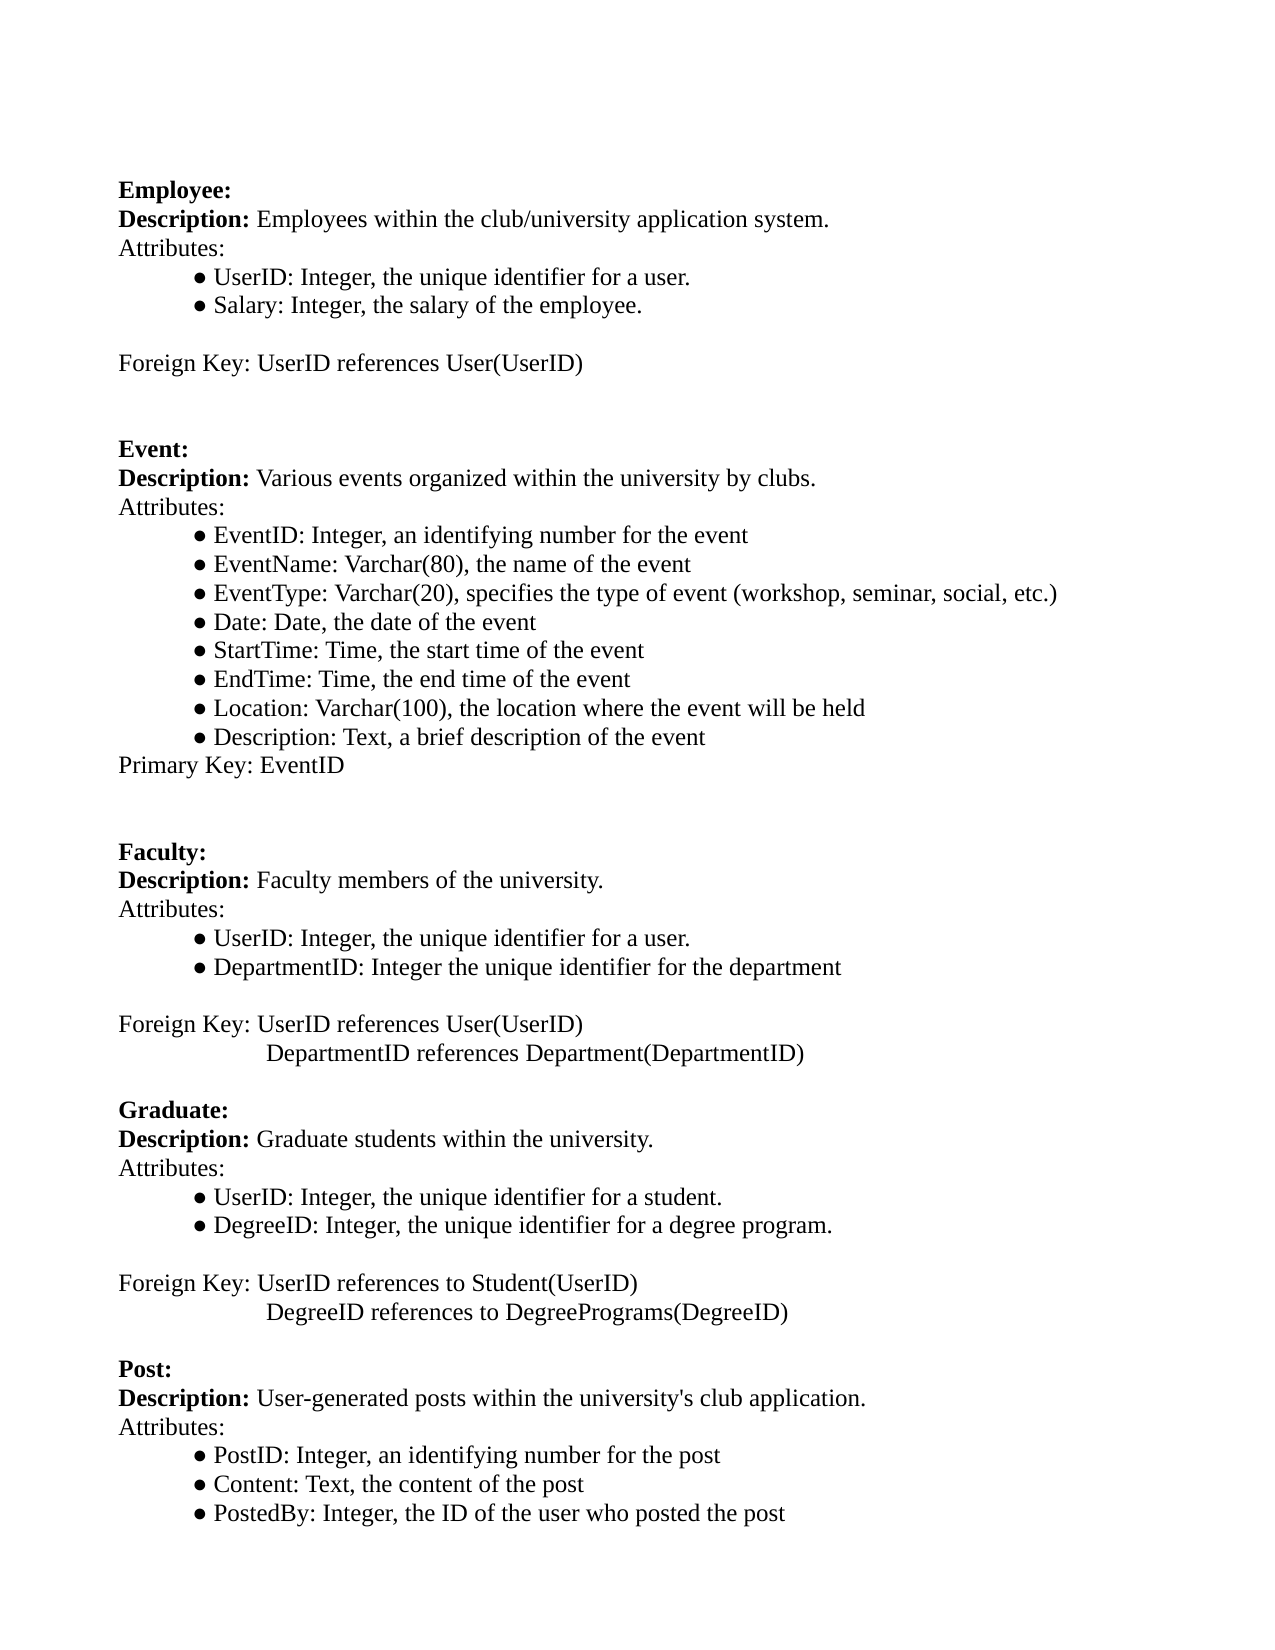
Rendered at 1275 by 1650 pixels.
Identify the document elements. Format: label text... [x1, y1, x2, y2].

text Attributes: [118, 1412, 1157, 1441]
text DegreeID references to DegreePrograms(DegreeID) [118, 1297, 1157, 1326]
text Foreign Key: UserID references to Student(UserID) [118, 1268, 1157, 1297]
text ● Description: Text, a brief description of the event [192, 722, 1157, 751]
text Attributes: [118, 894, 1157, 923]
text ● EventType: Varchar(20), specifies the type of event (workshop, seminar, social, etc.) [192, 578, 1157, 607]
text Attributes: [118, 1153, 1157, 1182]
text Attributes: [118, 492, 1157, 521]
text Faculty: [118, 837, 1157, 866]
text Foreign Key: UserID references User(UserID) [118, 348, 1157, 377]
text ● DegreeID: Integer, the unique identifier for a degree program. [192, 1211, 1157, 1239]
text DepartmentID references Department(DepartmentID) [118, 1038, 1157, 1067]
text ● PostID: Integer, an identifying number for the post [192, 1441, 1157, 1469]
text ● StartTime: Time, the start time of the event [192, 636, 1157, 664]
text Foreign Key: UserID references User(UserID) [118, 1009, 1157, 1038]
text ● Salary: Integer, the salary of the employee. [192, 291, 1157, 319]
text ● Date: Date, the date of the event [192, 607, 1157, 636]
text Description: Faculty members of the university. [118, 866, 1157, 894]
text ● UserID: Integer, the unique identifier for a user. [192, 923, 1157, 952]
text Graduate: [118, 1096, 1157, 1124]
text ● EventName: Varchar(80), the name of the event [192, 549, 1157, 578]
text Description: Employees within the club/university application system. [118, 204, 1157, 233]
text ● EventID: Integer, an identifying number for the event [192, 521, 1157, 549]
text ● Location: Varchar(100), the location where the event will be held [192, 693, 1157, 722]
text Attributes: [118, 233, 1157, 262]
text Description: Various events organized within the university by clubs. [118, 463, 1157, 492]
text ● DepartmentID: Integer the unique identifier for the department [192, 952, 1157, 981]
text ● Content: Text, the content of the post [192, 1469, 1157, 1498]
text Event: [118, 434, 1157, 463]
text ● EndTime: Time, the end time of the event [192, 664, 1157, 693]
text Post: [118, 1354, 1157, 1383]
text ● PostedBy: Integer, the ID of the user who posted the post [192, 1498, 1157, 1527]
text Description: User-generated posts within the university's club application. [118, 1383, 1157, 1412]
text Employee: [118, 176, 1157, 204]
text Primary Key: EventID [118, 751, 1157, 779]
text Description: Graduate students within the university. [118, 1124, 1157, 1153]
text ● UserID: Integer, the unique identifier for a user. [118, 262, 1157, 291]
text ● UserID: Integer, the unique identifier for a student. [192, 1182, 1157, 1211]
